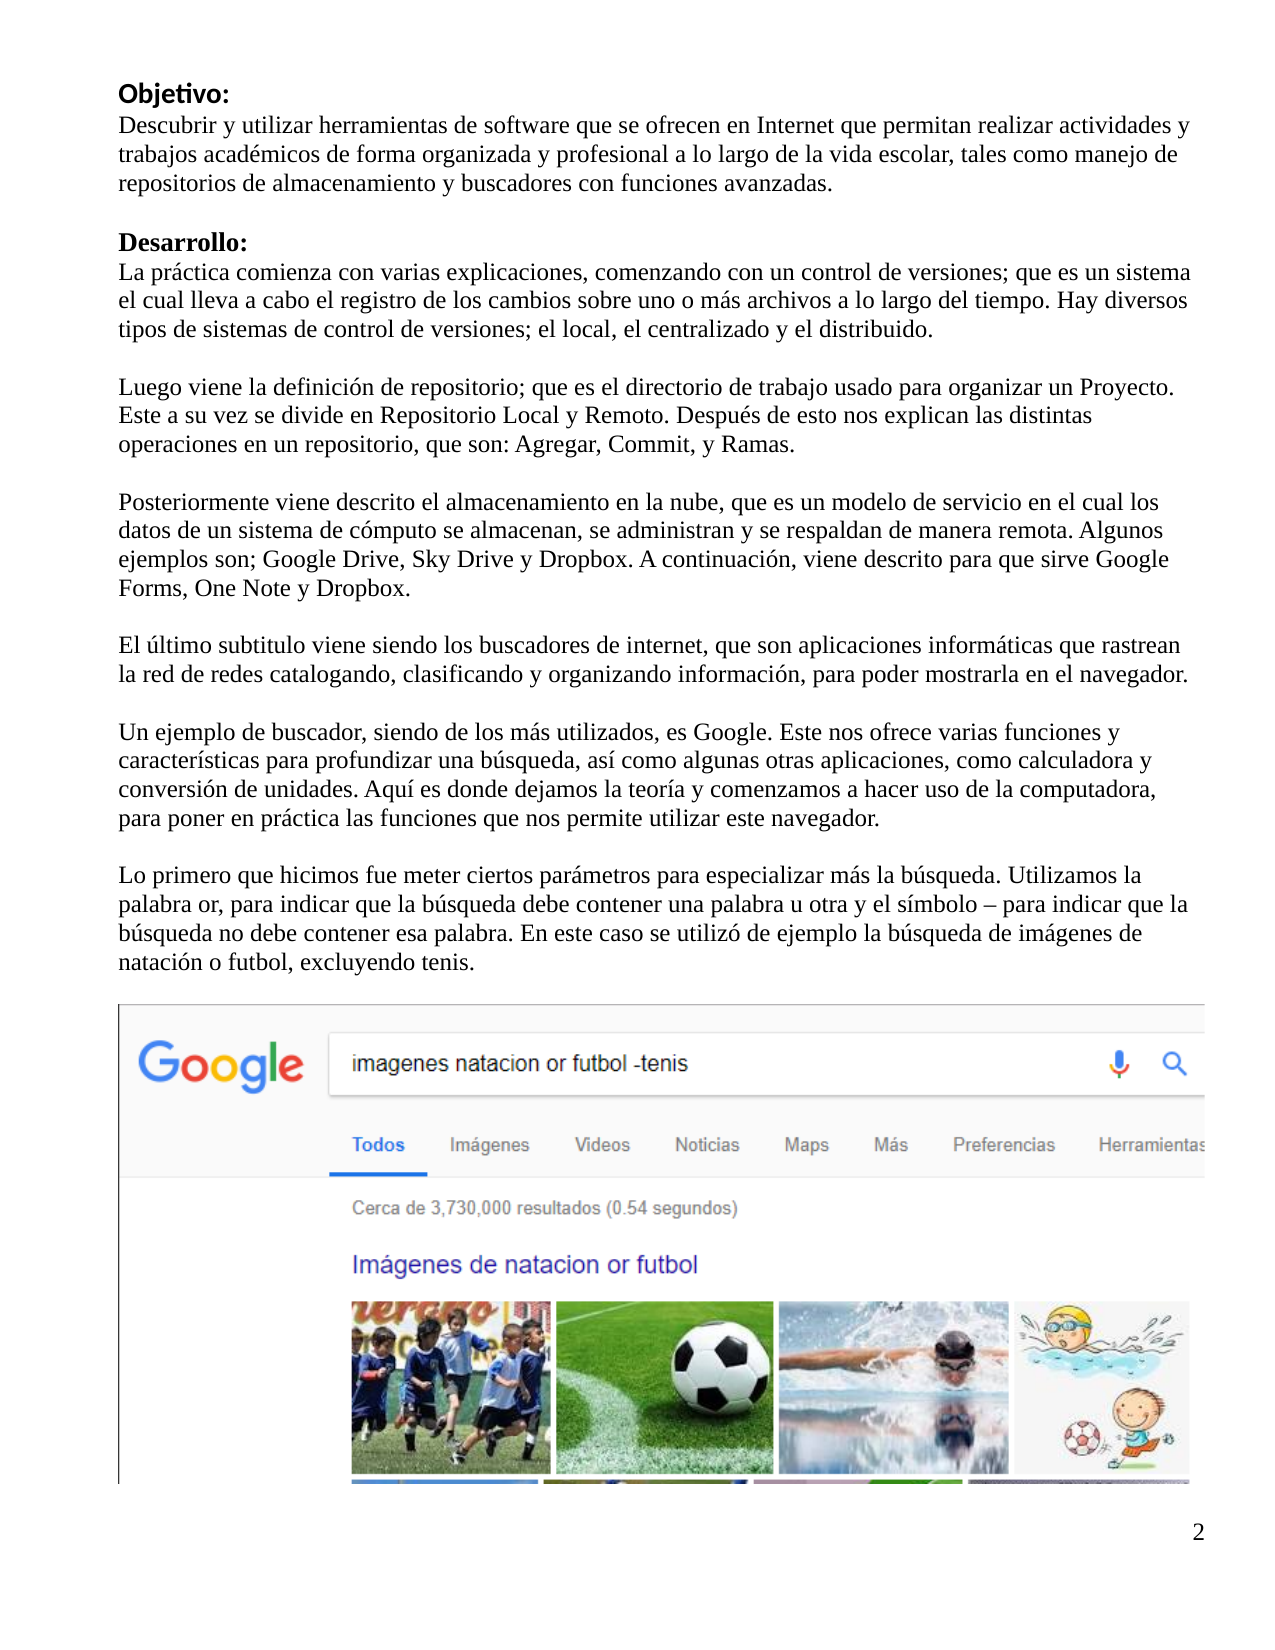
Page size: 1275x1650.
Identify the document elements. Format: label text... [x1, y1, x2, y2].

text Luego viene la definición de repositorio; que es el directorio de trabajo usado para organizar un Proyecto. Este a su vez se divide en Repositorio Local y Remoto. Después de esto nos explican las distintas operaciones en un repositorio, que son: Agregar, Commit, y Ramas. [118, 372, 1205, 458]
text Posteriormente viene descrito el almacenamiento en la nube, que es un modelo de servicio en el cual los datos de un sistema de cómputo se almacenan, se administran y se respaldan de manera remota. Algunos ejemplos son; Google Drive, Sky Drive y Dropbox. A continuación, viene descrito para que sirve Google Forms, One Note y Dropbox. [118, 487, 1205, 602]
text La práctica comienza con varias explicaciones, comenzando con un control de versiones; que es un sistema el cual lleva a cabo el registro de los cambios sobre uno o más archivos a lo largo del tiempo. Hay diversos tipos de sistemas de control de versiones; el local, el centralizado y el distribuido. [118, 257, 1205, 343]
text Un ejemplo de buscador, siendo de los más utilizados, es Google. Este nos ofrece varias funciones y características para profundizar una búsqueda, así como algunas otras aplicaciones, como calculadora y conversión de unidades. Aquí es donde dejamos la teoría y comenzamos a hacer uso de la computadora, para poner en práctica las funciones que nos permite utilizar este navegador. [118, 717, 1205, 832]
text Descubrir y utilizar herramientas de software que se ofrecen en Internet que permitan realizar actividades y trabajos académicos de forma organizada y profesional a lo largo de la vida escolar, tales como manejo de repositorios de almacenamiento y buscadores con funciones avanzadas. [118, 111, 1205, 197]
text Lo primero que hicimos fue meter ciertos parámetros para especializar más la búsqueda. Utilizamos la palabra or, para indicar que la búsqueda debe contener una palabra u otra y el símbolo – para indicar que la búsqueda no debe contener esa palabra. En este caso se utilizó de ejemplo la búsqueda de imágenes de natación o futbol, excluyendo tenis. [118, 861, 1205, 976]
text El último subtitulo viene siendo los buscadores de internet, que son aplicaciones informáticas que rastrean la red de redes catalogando, clasificando y organizando información, para poder mostrarla en el navegador. [118, 631, 1205, 688]
text Objetivo: [118, 75, 1205, 111]
text Desarrollo: [118, 226, 1205, 257]
